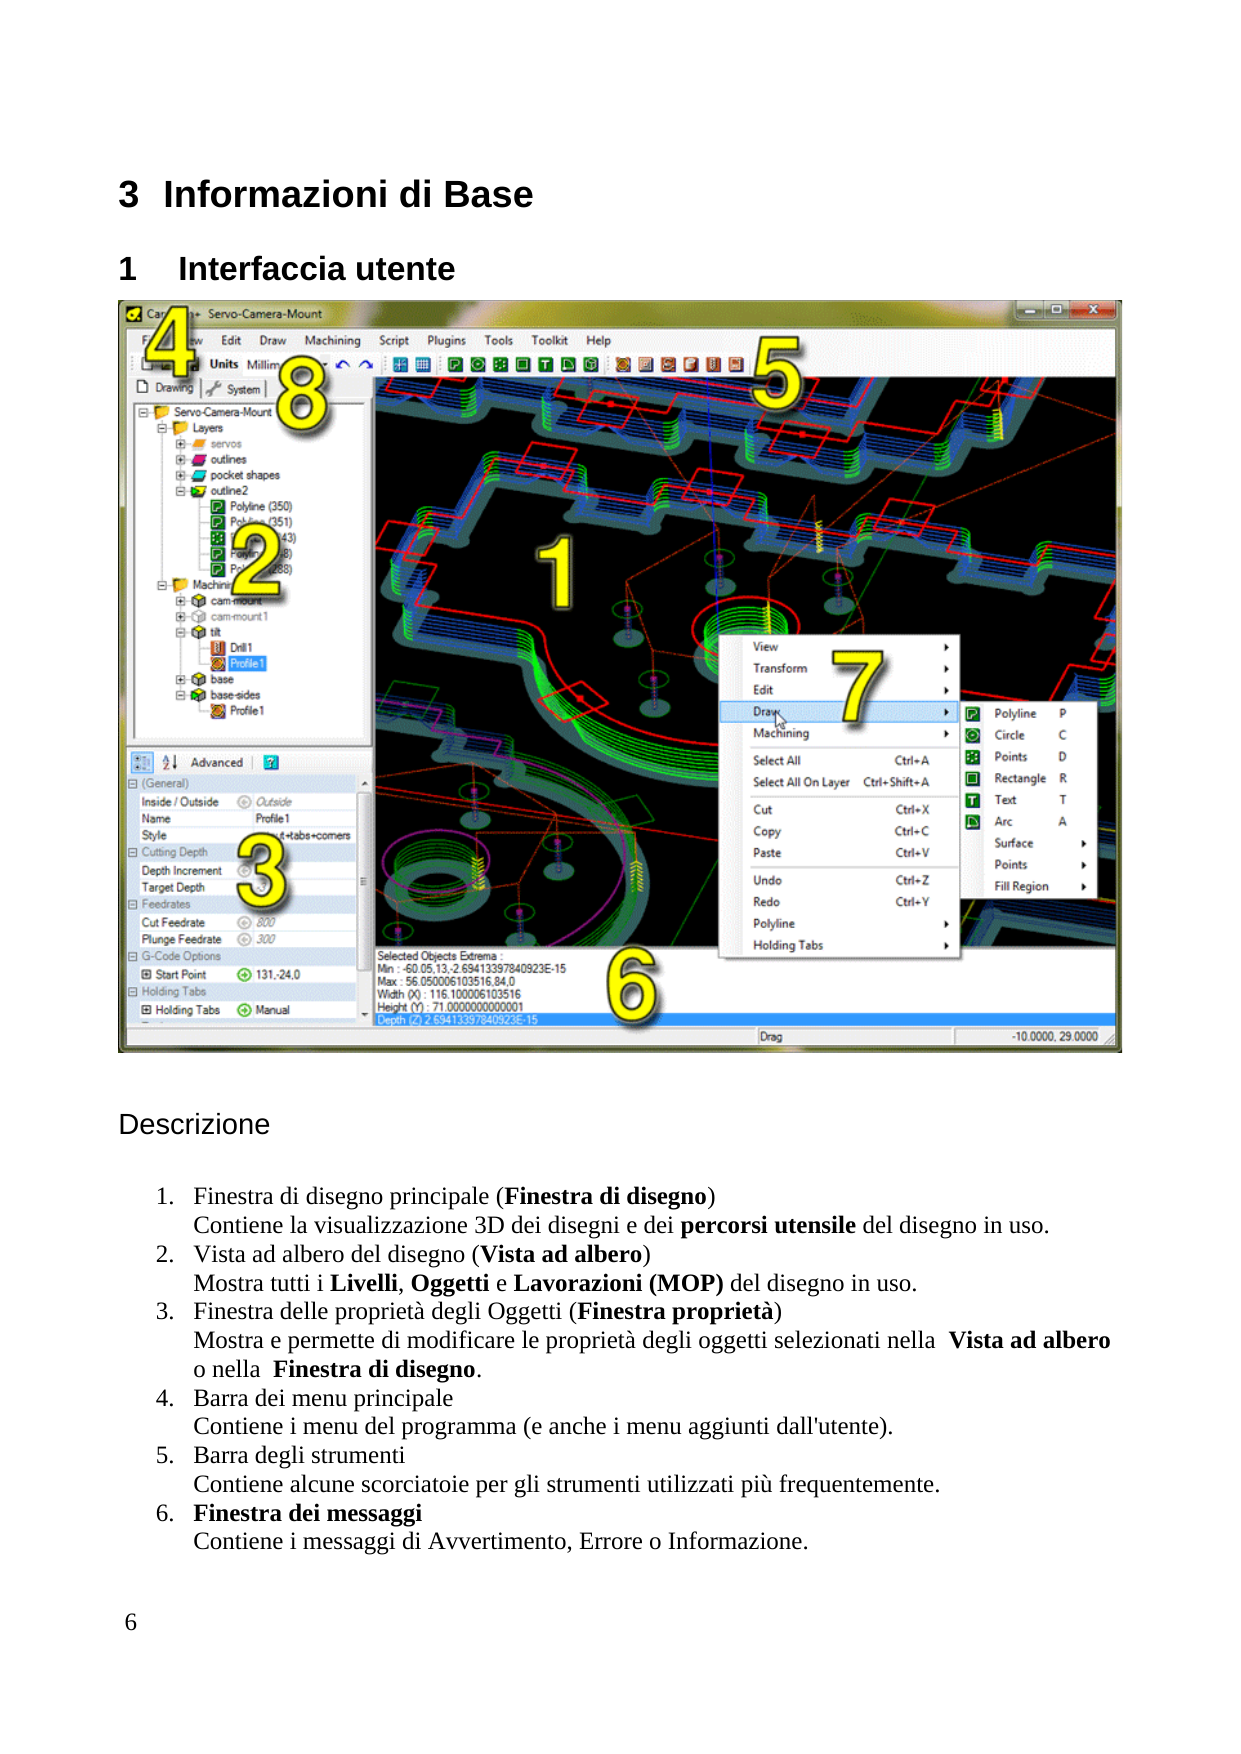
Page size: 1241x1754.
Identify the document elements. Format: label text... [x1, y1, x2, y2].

subtitle Descrizione [118, 1107, 1122, 1140]
list Barra degli strumenti Contiene alcune scorciatoie per gli strumenti utilizzati più frequentemente. [156, 1440, 1122, 1498]
subtitle Informazioni di Base [118, 172, 1122, 216]
list Finestra di disegno principale (Finestra di disegno) Contiene la visualizzazione 3D dei disegni e dei percorsi utensile del disegno in uso. [156, 1181, 1122, 1239]
list Finestra delle proprietà degli Oggetti (Finestra proprietà) Mostra e permette di modificare le proprietà degli oggetti selezionati nella Vista ad albero o nella Finestra di disegno. [156, 1296, 1122, 1383]
list Vista ad albero del disegno (Vista ad albero) Mostra tutti i Livelli, Oggetti e Lavorazioni (MOP) del disegno in uso. [156, 1239, 1122, 1296]
list Barra dei menu principale Contiene i menu del programma (e anche i menu aggiunti dall'utente). [156, 1383, 1122, 1440]
list Finestra dei messaggi Contiene i messaggi di Avvertimento, Errore o Informazione. [156, 1498, 1122, 1555]
picture [118, 300, 1123, 1053]
subtitle Interfaccia utente [118, 249, 1122, 287]
